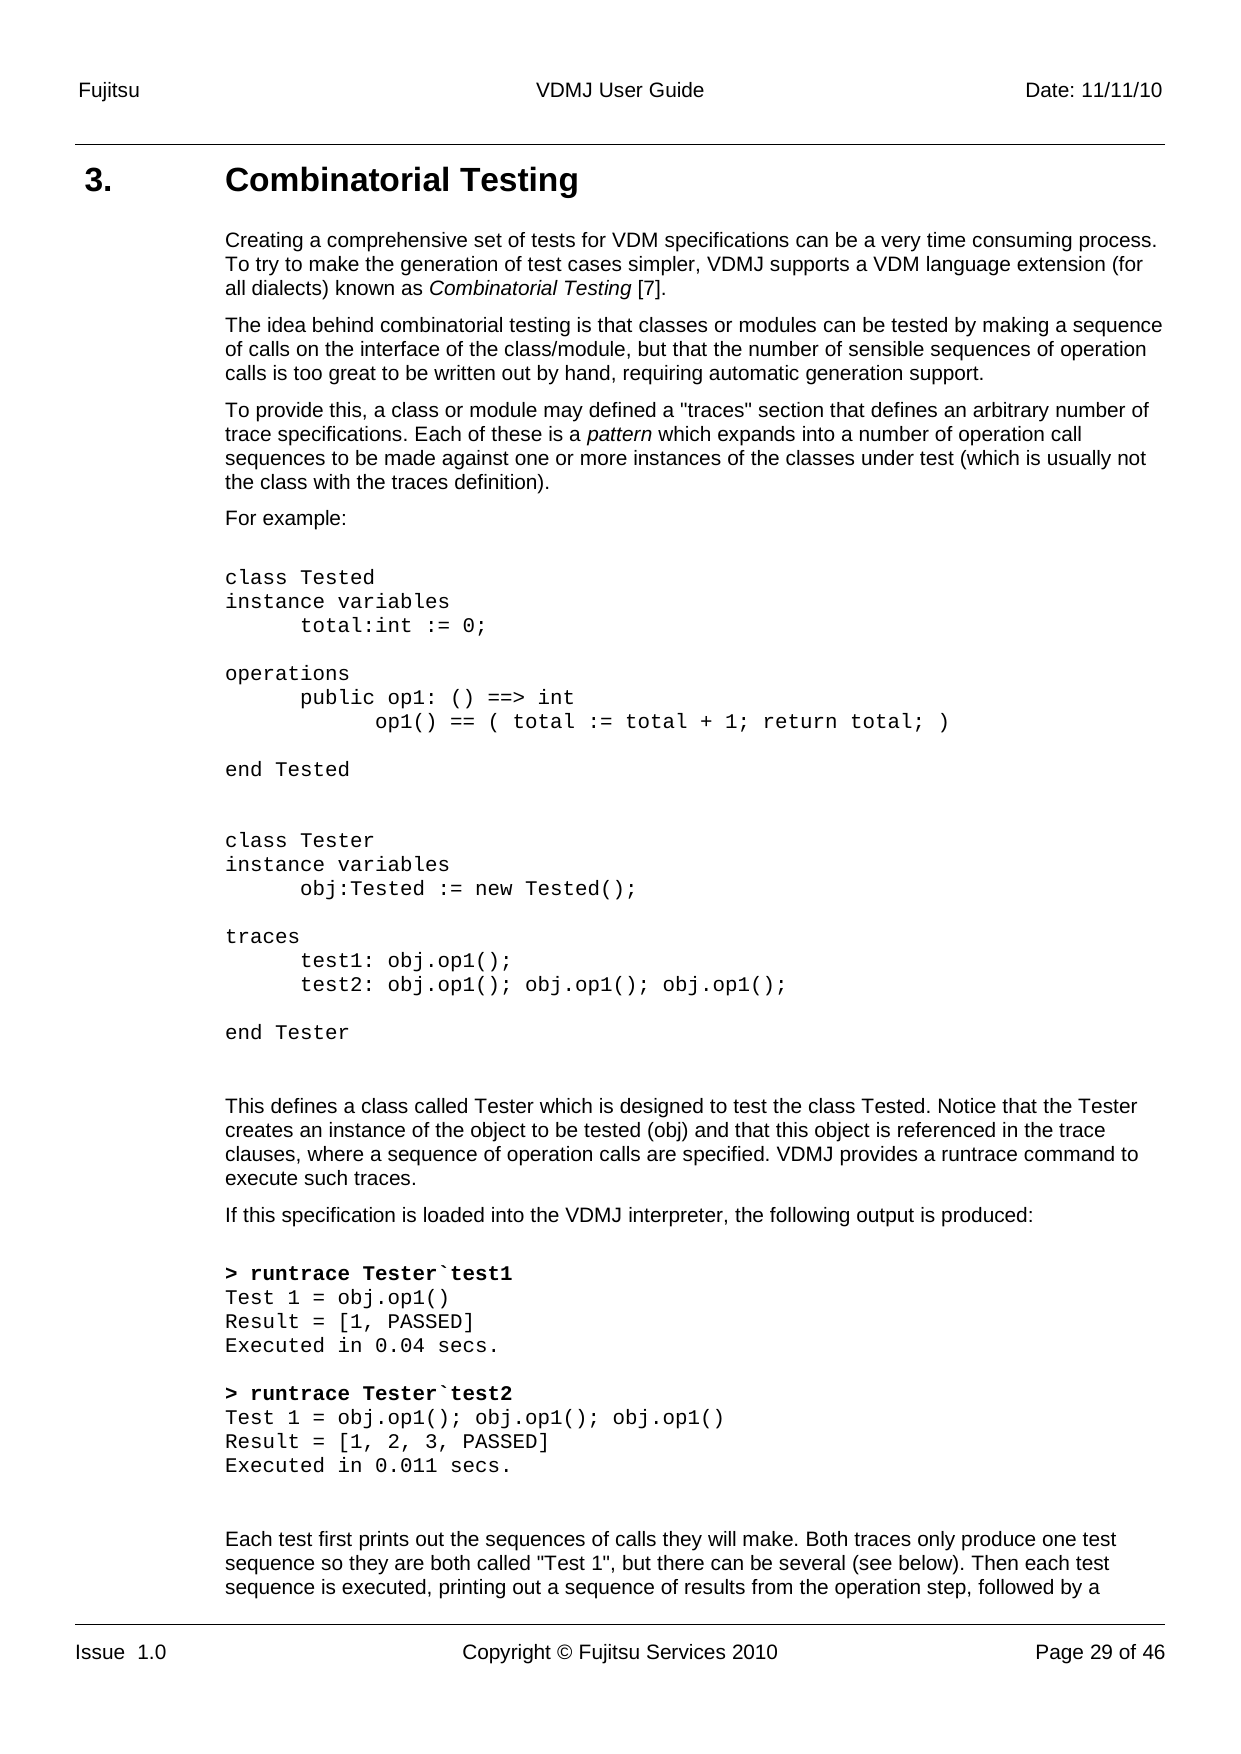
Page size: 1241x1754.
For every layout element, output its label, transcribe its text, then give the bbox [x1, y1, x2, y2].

text The idea behind combinatorial testing is that classes or modules can be tested by making a sequence of calls on the interface of the class/module, but that the number of sensible sequences of operation calls is too great to be written out by hand, requiring automatic generation support. [225, 313, 1165, 385]
text Executed in 0.04 secs. [225, 1335, 1165, 1359]
text op1() == ( total := total + 1; return total; ) [225, 711, 1165, 734]
text For example: [225, 506, 1165, 530]
text If this specification is loaded into the VDMJ interpreter, the following output is produced: [225, 1203, 1165, 1227]
text class Tester [225, 830, 1165, 854]
text total:int := 0; [225, 615, 1165, 639]
text > runtrace Tester`test2 [225, 1383, 1165, 1407]
text instance variables [225, 854, 1165, 878]
text Test 1 = obj.op1(); obj.op1(); obj.op1() [225, 1407, 1165, 1431]
text Test 1 = obj.op1() [225, 1287, 1165, 1311]
text instance variables [225, 591, 1165, 615]
text traces [225, 926, 1165, 950]
text Result = [1, 2, 3, PASSED] [225, 1431, 1165, 1455]
text end Tester [225, 1022, 1165, 1046]
text test2: obj.op1(); obj.op1(); obj.op1(); [225, 974, 1165, 998]
text operations [225, 663, 1165, 687]
text end Tested [225, 758, 1165, 782]
text Result = [1, PASSED] [225, 1311, 1165, 1335]
text This defines a class called Tester which is designed to test the class Tested. Notice that the Tester creates an instance of the object to be tested (obj) and that this object is referenced in the trace clauses, where a sequence of operation calls are specified. VDMJ provides a runtrace command to execute such traces. [225, 1094, 1165, 1190]
text To provide this, a class or module may defined a "traces" section that defines an arbitrary number of trace specifications. Each of these is a pattern which expands into a number of operation call sequences to be made against one or more instances of the classes under test (which is usually not the class with the traces definition). [225, 398, 1165, 494]
text class Tested [225, 567, 1165, 591]
text Creating a comprehensive set of tests for VDM specifications can be a very time consuming process. To try to make the generation of test cases simpler, VDMJ supports a VDM language extension (for all dialects) known as Combinatorial Testing [7]. [225, 228, 1165, 300]
text Each test first prints out the sequences of calls they will make. Both traces only produce one test sequence so they are both called "Test 1", but there can be several (see below). Then each test sequence is executed, printing out a sequence of results from the operation step, followed by a [225, 1527, 1165, 1599]
text public op1: () ==> int [225, 687, 1165, 711]
subtitle Combinatorial Testing [75, 160, 1165, 198]
text obj:Tested := new Tested(); [225, 878, 1165, 902]
text Executed in 0.011 secs. [225, 1455, 1165, 1479]
text > runtrace Tester`test1 [225, 1263, 1165, 1287]
text test1: obj.op1(); [225, 950, 1165, 974]
